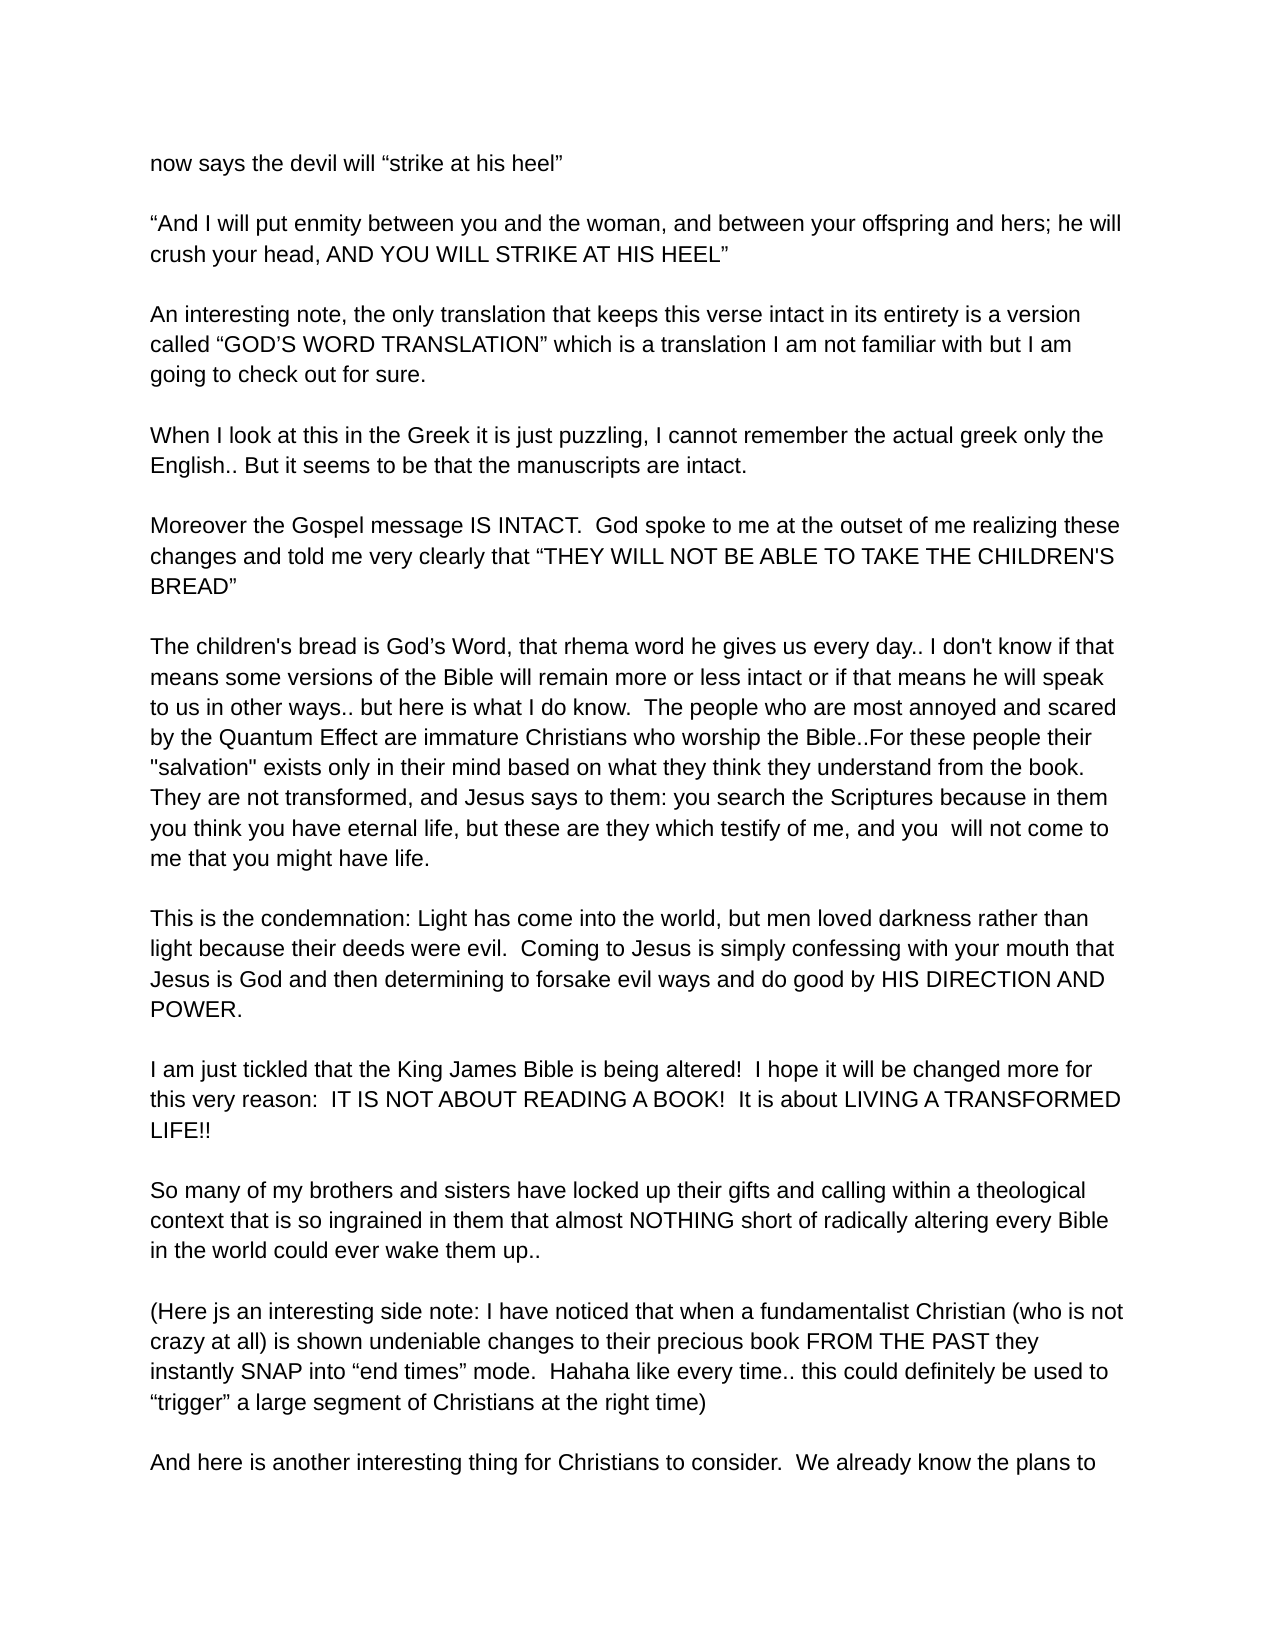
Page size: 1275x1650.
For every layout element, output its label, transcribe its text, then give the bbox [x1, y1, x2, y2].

text This is the condemnation: Light has come into the world, but men loved darkness rather than light because their deeds were evil. Coming to Jesus is simply confessing with your mouth that Jesus is God and then determining to forsake evil ways and do good by HIS DIRECTION AND POWER. [150, 905, 1125, 1022]
text When I look at this in the Greek it is just puzzling, I cannot remember the actual greek only the English.. But it seems to be that the manuscripts are intact. [150, 422, 1125, 478]
text And here is another interesting thing for Christians to consider. We already know the plans to [150, 1449, 1125, 1475]
text An interesting note, the only translation that keeps this verse intact in its entirety is a version called “GOD’S WORD TRANSLATION” which is a translation I am not familiar with but I am going to check out for sure. [150, 301, 1125, 388]
text So many of my brothers and sisters have locked up their gifts and calling within a theological context that is so ingrained in them that almost NOTHING short of radically altering every Bible in the world could ever wake them up.. [150, 1177, 1125, 1264]
text now says the devil will “strike at his heel” “And I will put enmity between you and the woman, and between your offspring and hers; he will crush your head, AND YOU WILL STRIKE AT HIS HEEL” [150, 150, 1125, 267]
text (Here js an interesting side note: I have noticed that when a fundamentalist Christian (who is not crazy at all) is shown undeniable changes to their precious book FROM THE PAST they instantly SNAP into “end times” mode. Hahaha like every time.. this could definitely be used to “trigger” a large segment of Christians at the right time) [150, 1298, 1125, 1415]
text I am just tickled that the King James Bible is being altered! I hope it will be changed more for this very reason: IT IS NOT ABOUT READING A BOOK! It is about LIVING A TRANSFORMED LIFE!! [150, 1056, 1125, 1143]
text The children's bread is God’s Word, that rhema word he gives us every day.. I don't know if that means some versions of the Bible will remain more or less intact or if that means he will speak to us in other ways.. but here is what I do know. The people who are most annoyed and scared by the Quantum Effect are immature Christians who worship the Bible..For these people their "salvation" exists only in their mind based on what they think they understand from the book. They are not transformed, and Jesus says to them: you search the Scriptures because in them you think you have eternal life, but these are they which testify of me, and you will not come to me that you might have life. [150, 633, 1125, 871]
text Moreover the Gospel message IS INTACT. God spoke to me at the outset of me realizing these changes and told me very clearly that “THEY WILL NOT BE ABLE TO TAKE THE CHILDREN'S BREAD” [150, 512, 1125, 599]
